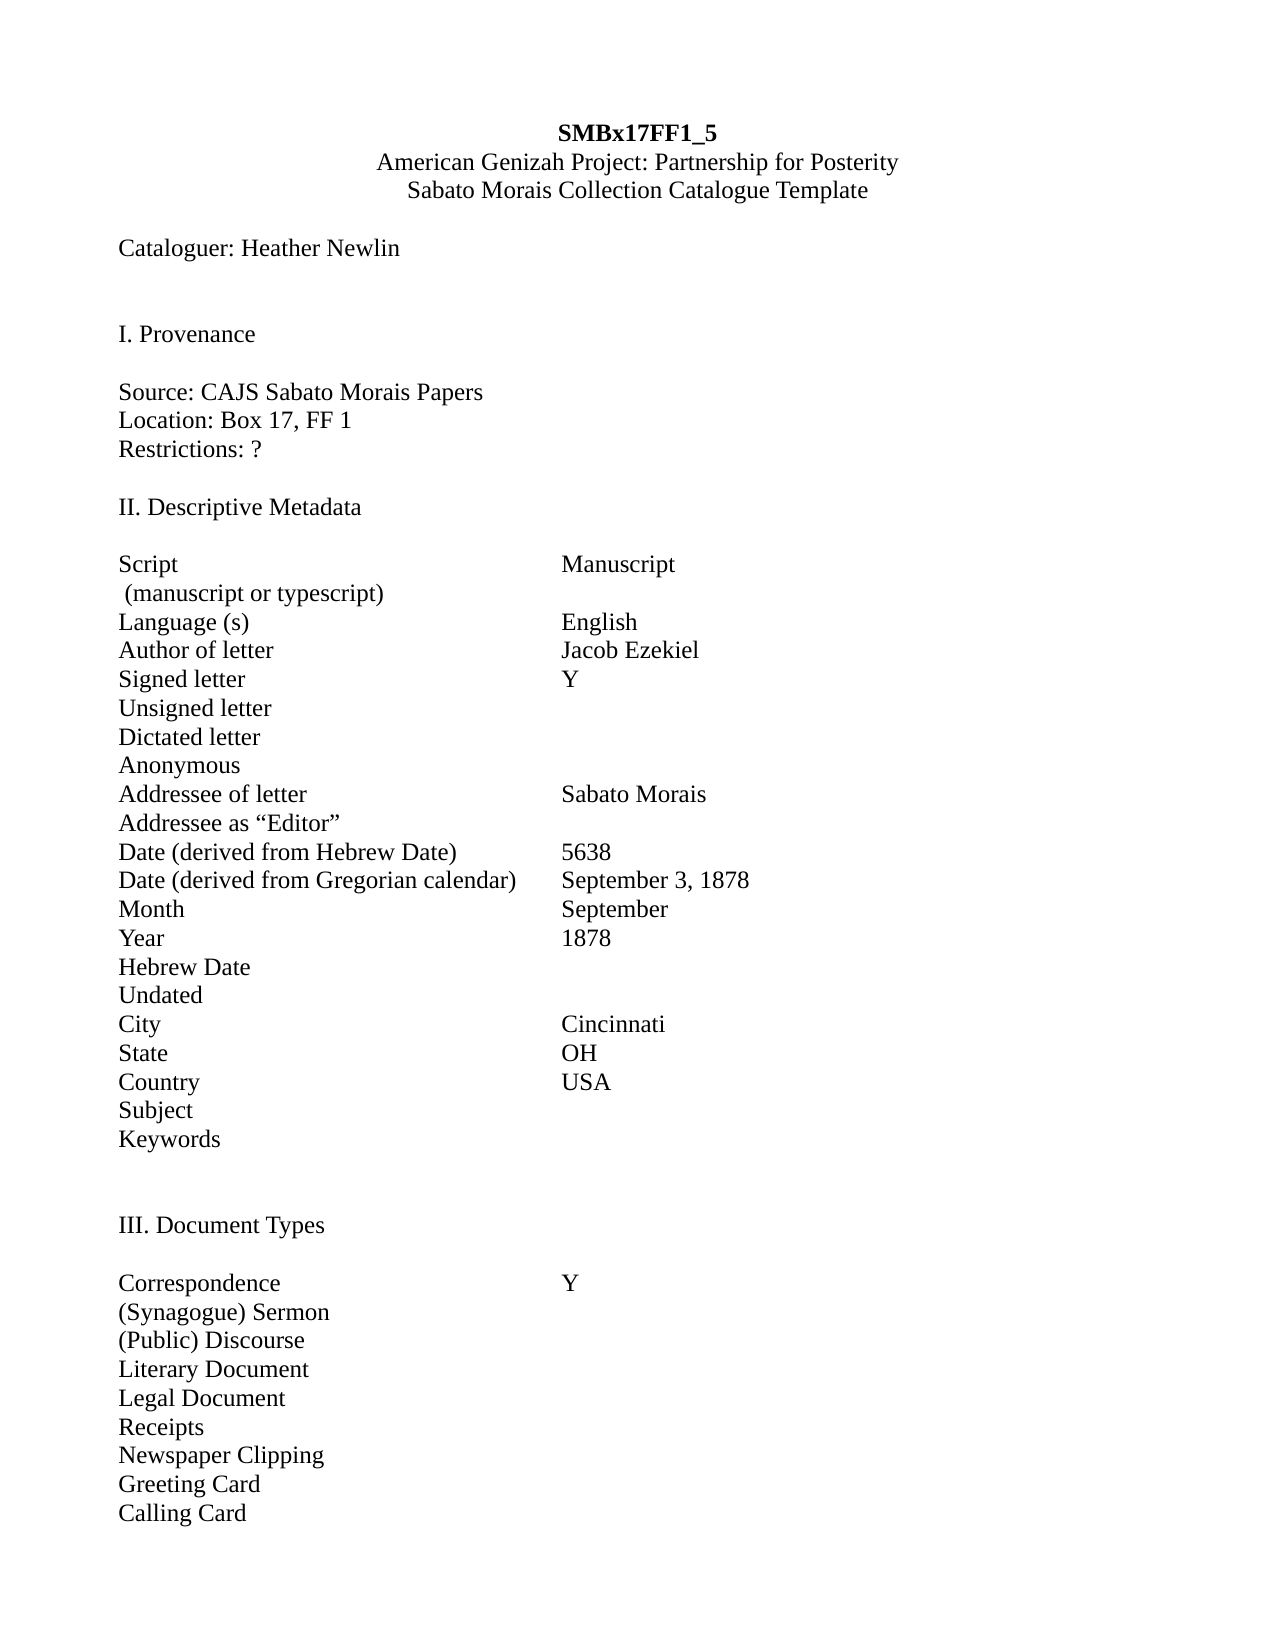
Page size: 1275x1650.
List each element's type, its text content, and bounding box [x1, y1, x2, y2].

text Newspaper Clipping [118, 1441, 1157, 1469]
text Greeting Card [118, 1469, 1157, 1498]
text Hebrew Date [118, 952, 1157, 981]
text Keywords [118, 1124, 1157, 1153]
text Restrictions: ? [118, 434, 1157, 463]
text American Genizah Project: Partnership for Posterity [118, 147, 1157, 176]
text Addressee of letter Sabato Morais [118, 779, 1157, 808]
text Location: Box 17, FF 1 [118, 406, 1157, 434]
text (Synagogue) Sermon [118, 1297, 1157, 1326]
text I. Provenance [118, 319, 1157, 348]
text Date (derived from Hebrew Date) 5638 [118, 837, 1157, 866]
text Anonymous [118, 751, 1157, 779]
text Dictated letter [118, 722, 1157, 751]
text Subject [118, 1096, 1157, 1124]
text Author of letter Jacob Ezekiel [118, 636, 1157, 664]
text III. Document Types [118, 1211, 1157, 1239]
text City Cincinnati [118, 1009, 1157, 1038]
text Year 1878 [118, 923, 1157, 952]
text Month September [118, 894, 1157, 923]
text Country USA [118, 1067, 1157, 1096]
text Literary Document [118, 1354, 1157, 1383]
text Receipts [118, 1412, 1157, 1441]
text Legal Document [118, 1383, 1157, 1412]
text Date (derived from Gregorian calendar) September 3, 1878 [118, 866, 1157, 894]
text (manuscript or typescript) [118, 578, 1157, 607]
text Addressee as “Editor” [118, 808, 1157, 837]
text Calling Card [118, 1498, 1157, 1527]
text Source: CAJS Sabato Morais Papers [118, 377, 1157, 406]
text Correspondence Y [118, 1268, 1157, 1297]
text Unsigned letter [118, 693, 1157, 722]
text (Public) Discourse [118, 1326, 1157, 1354]
text Script Manuscript [118, 549, 1157, 578]
text Language (s) English [118, 607, 1157, 636]
text Sabato Morais Collection Catalogue Template [118, 176, 1157, 204]
text State OH [118, 1038, 1157, 1067]
text SMBx17FF1_5 [118, 118, 1157, 147]
text Signed letter Y [118, 664, 1157, 693]
text II. Descriptive Metadata [118, 492, 1157, 521]
text Undated [118, 981, 1157, 1009]
text Cataloguer: Heather Newlin [118, 233, 1157, 262]
